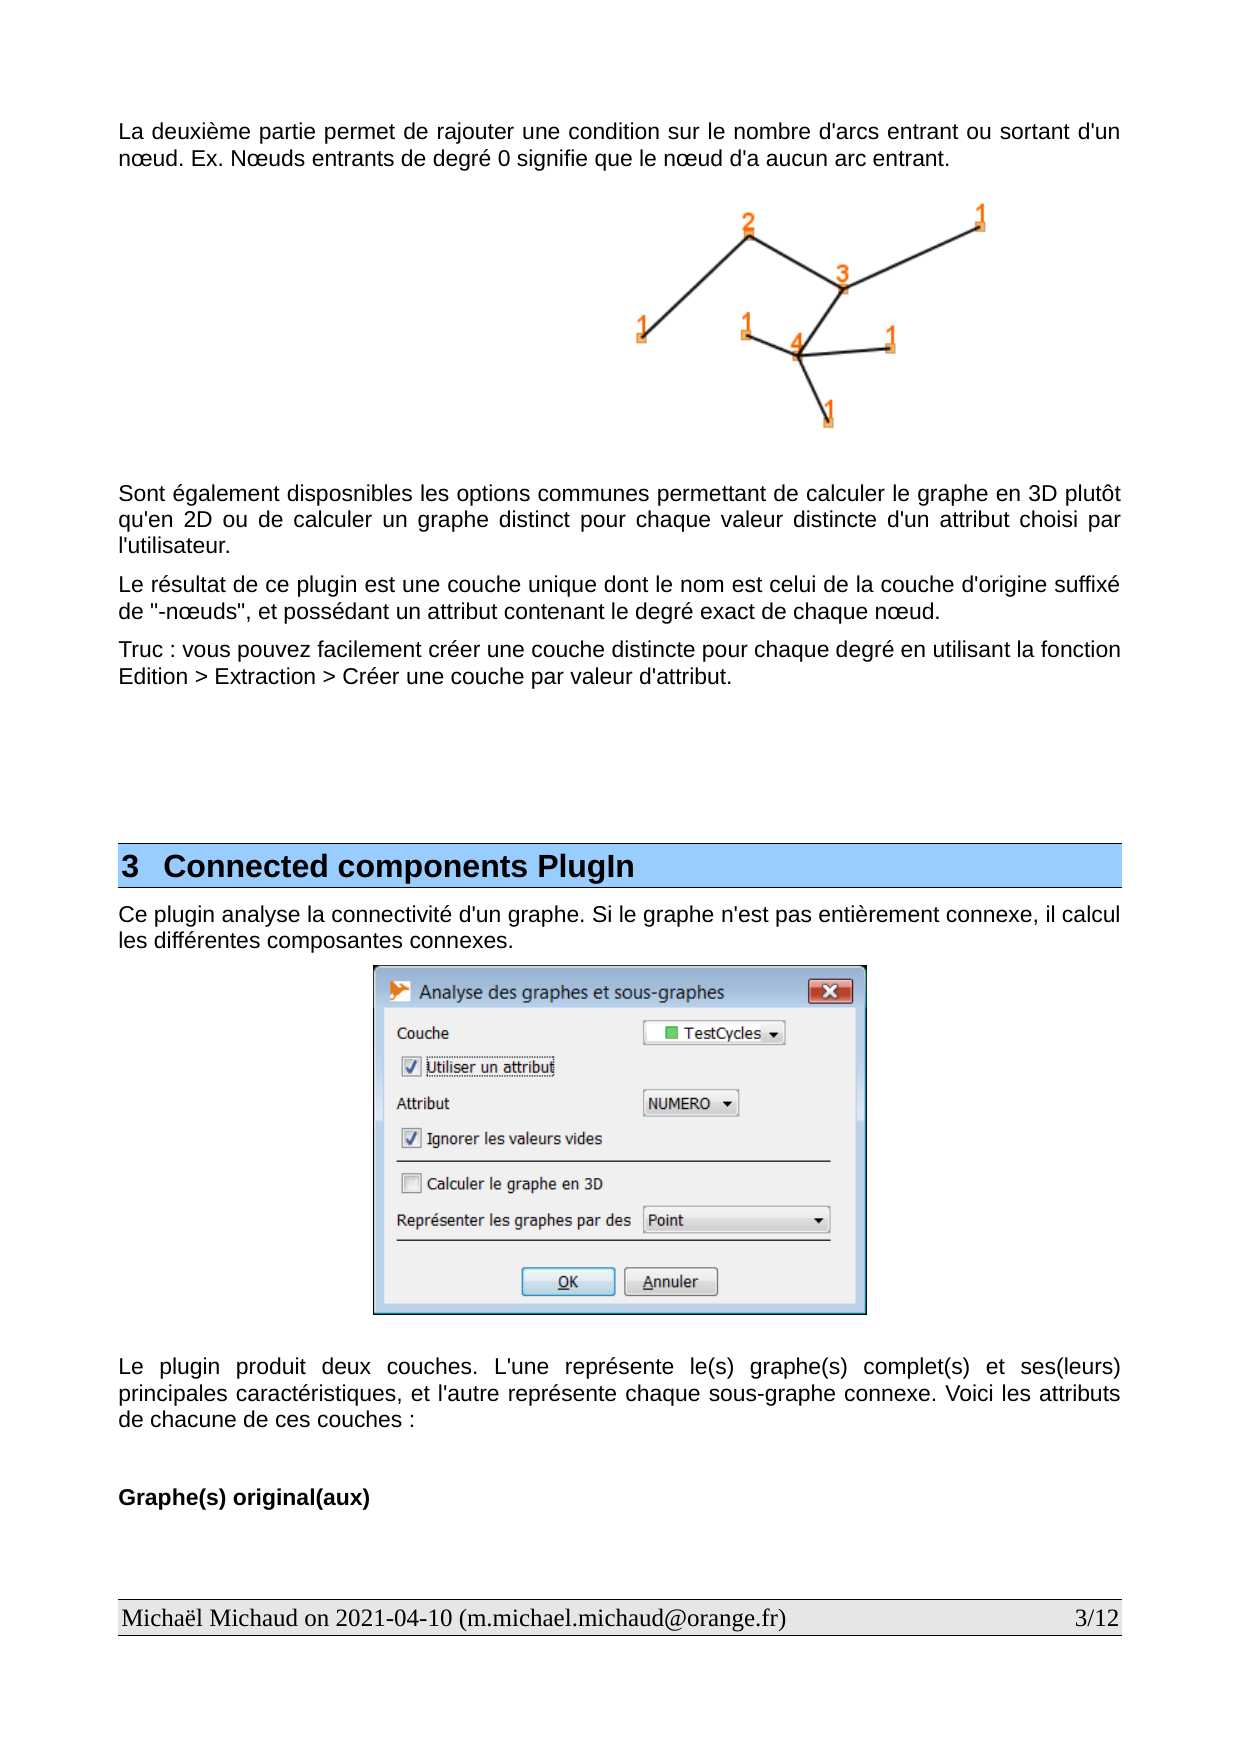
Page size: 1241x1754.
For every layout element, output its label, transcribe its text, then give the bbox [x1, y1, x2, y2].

subtitle Connected components PlugIn [118, 844, 1122, 887]
text Le résultat de ce plugin est une couche unique dont le nom est celui de la couche d'origine suffixé de "-nœuds", et possédant un attribut contenant le degré exact de chaque nœud. [118, 571, 1122, 624]
text Truc : vous pouvez facilement créer une couche distincte pour chaque degré en utilisant la fonction Edition > Extraction > Créer une couche par valeur d'attribut. [118, 636, 1122, 689]
list La deuxième partie permet de rajouter une condition sur le nombre d'arcs entrant ou sortant d'un nœud. Ex. Nœuds entrants de degré 0 signifie que le nœud d'a aucun arc entrant. [118, 118, 1122, 171]
text Sont également disposnibles les options communes permettant de calculer le graphe en 3D plutôt qu'en 2D ou de calculer un graphe distinct pour chaque valeur distincte d'un attribut choisi par l'utilisateur. [118, 480, 1122, 559]
text Le plugin produit deux couches. L'une représente le(s) graphe(s) complet(s) et ses(leurs) principales caractéristiques, et l'autre représente chaque sous-graphe connexe. Voici les attributs de chacune de ces couches : [118, 1353, 1122, 1432]
picture [373, 965, 867, 1315]
text Graphe(s) original(aux) [118, 1484, 1122, 1510]
text Ce plugin analyse la connectivité d'un graphe. Si le graphe n'est pas entièrement connexe, il calcul les différentes composantes connexes. [118, 901, 1122, 953]
